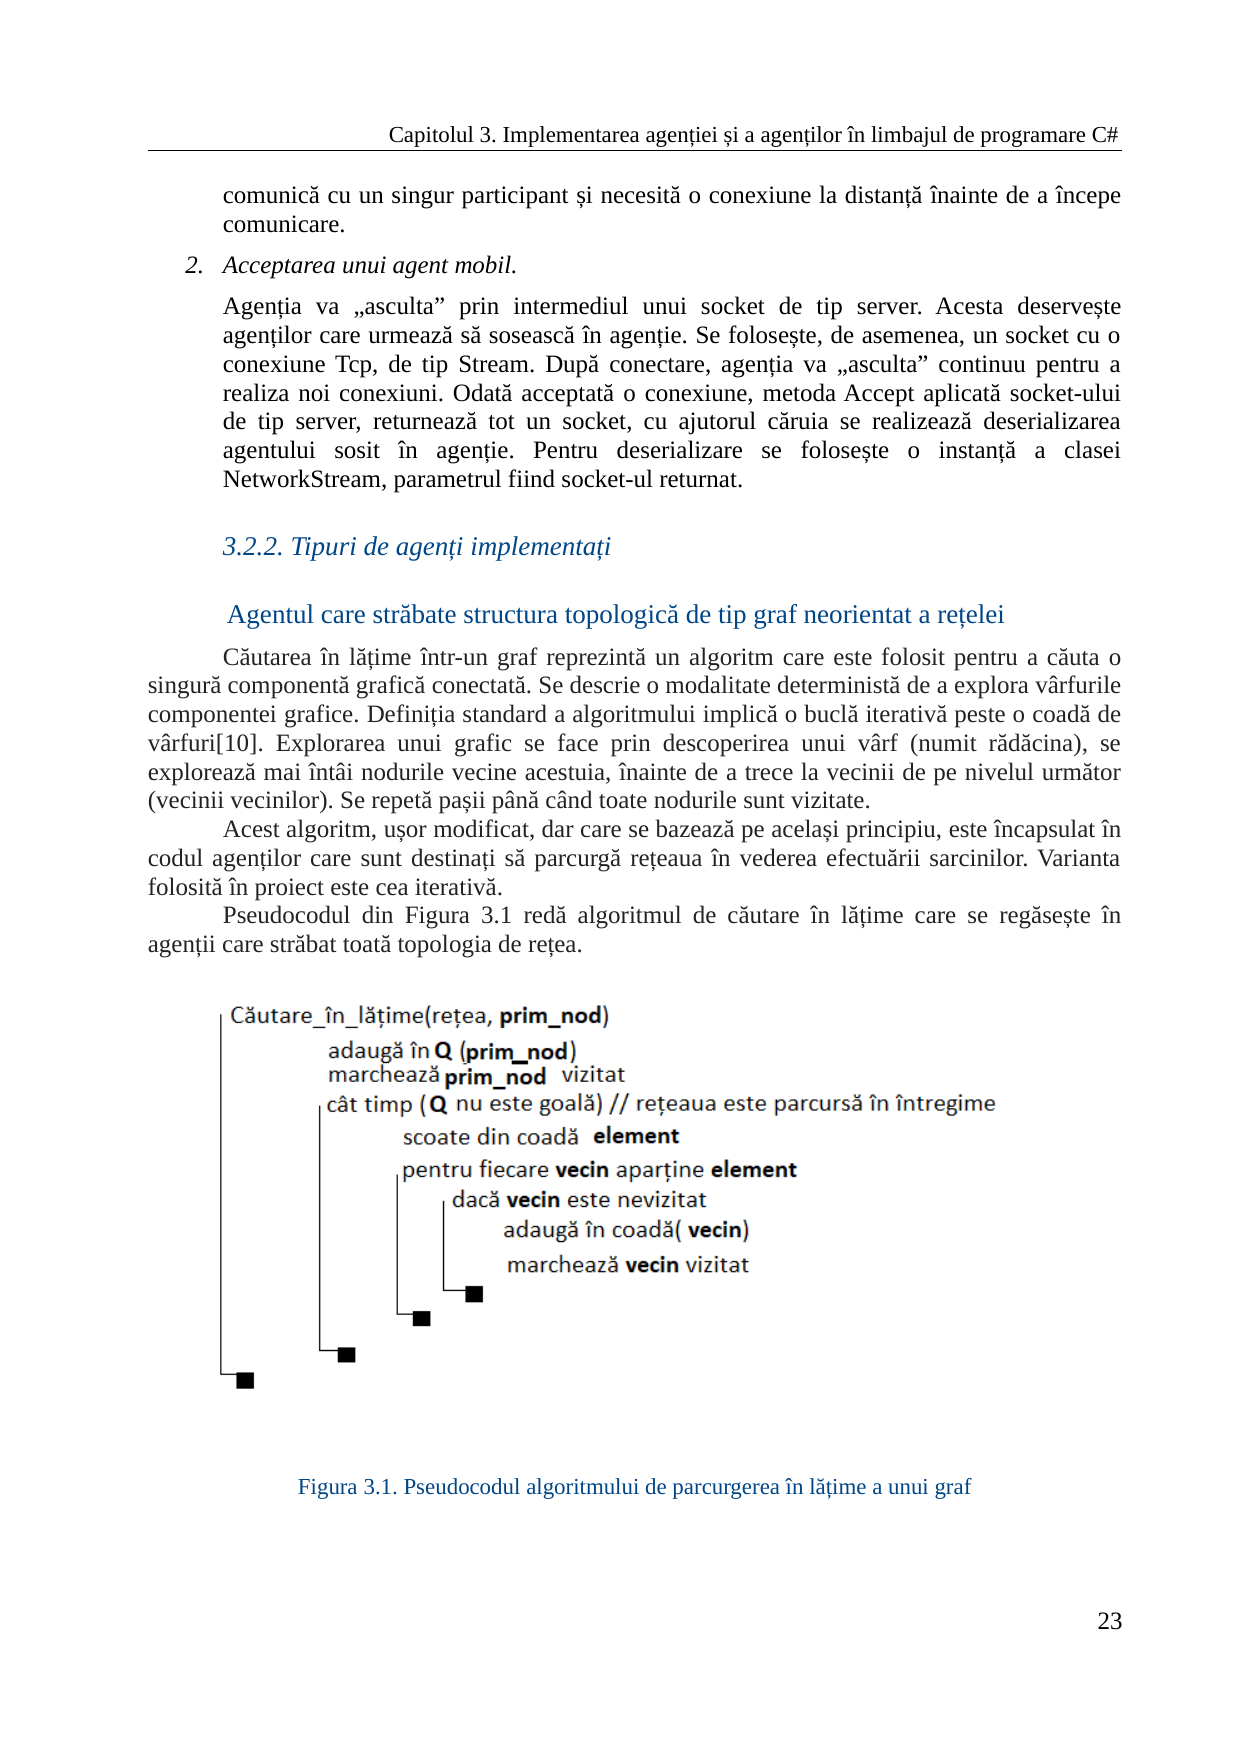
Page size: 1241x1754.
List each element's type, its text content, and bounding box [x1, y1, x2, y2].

list Agenția va „asculta” prin intermediul unui socket de tip server. Acesta deservește agenților care urmează să sosească în agenție. Se folosește, de asemenea, un socket cu o conexiune Tcp, de tip Stream. După conectare, agenția va „asculta” continuu pentru a realiza noi conexiuni. Odată acceptată o conexiune, metoda Accept aplicată socket-ului de tip server, returnează tot un socket, cu ajutorul căruia se realizează deserializarea agentului sosit în agenție. Pentru deserializare se folosește o instanță a clasei NetworkStream, parametrul fiind socket-ul returnat. [185, 291, 1122, 493]
text Căutarea în lățime într-un graf reprezintă un algoritm care este folosit pentru a căuta o singură componentă grafică conectată. Se descrie o modalitate deterministă de a explora vârfurile componentei grafice. Definiția standard a algoritmului implică o buclă iterativă peste o coadă de vârfuri[10]. Explorarea unui grafic se face prin descoperirea unui vârf (numit rădăcina), se explorează mai întâi nodurile vecine acestuia, înainte de a trece la vecinii de pe nivelul următor (vecinii vecinilor). Se repetă pașii până când toate nodurile sunt vizitate. [148, 642, 1122, 814]
list comunică cu un singur participant și necesită o conexiune la distanță înainte de a începe comunicare. [185, 180, 1122, 238]
text Figura 3.1. Pseudocodul algoritmului de parcurgerea în lățime a unui graf [180, 1469, 1090, 1499]
subtitle Tipuri de agenți implementați [223, 530, 1122, 561]
text Pseudocodul din Figura 3.1 redă algoritmul de căutare în lățime care se regăsește în agenții care străbat toată topologia de rețea. [148, 901, 1122, 958]
text Acest algoritm, ușor modificat, dar care se bazează pe același principiu, este încapsulat în codul agenților care sunt destinați să parcurgă rețeaua în vederea efectuării sarcinilor. Varianta folosită în proiect este cea iterativă. [148, 814, 1122, 901]
picture [179, 958, 1090, 1469]
list Acceptarea unui agent mobil. [185, 250, 1122, 279]
subtitle Agentul care străbate structura topologică de tip graf neorientat a rețelei [221, 598, 1122, 629]
